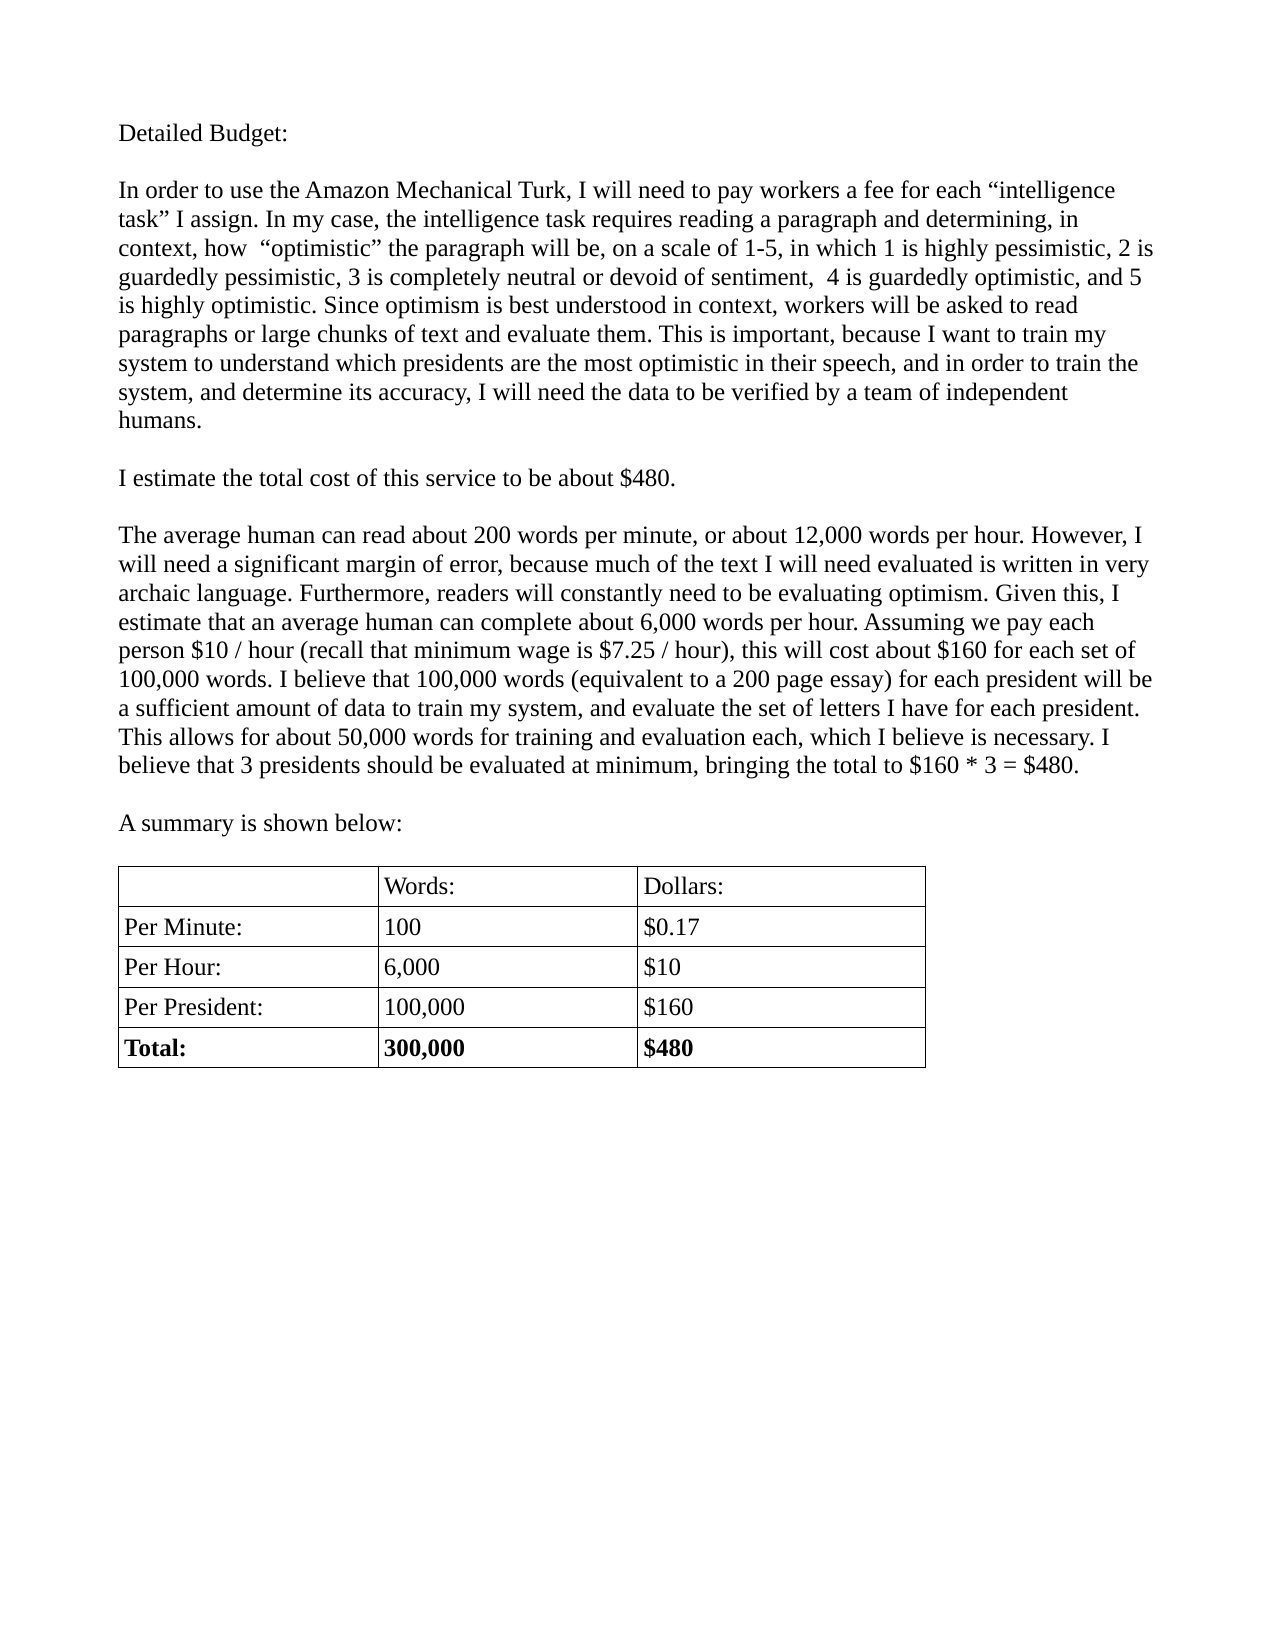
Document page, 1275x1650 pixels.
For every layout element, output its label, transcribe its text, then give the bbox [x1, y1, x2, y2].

table_cell $10 [638, 947, 925, 987]
table_cell $0.17 [638, 907, 925, 946]
table_cell Per President: [119, 988, 378, 1027]
table_header Dollars: [638, 867, 925, 906]
text I estimate the total cost of this service to be about $480. [118, 463, 1157, 492]
text A summary is shown below: [118, 808, 1157, 837]
text In order to use the Amazon Mechanical Turk, I will need to pay workers a fee for each “intelligence task” I assign. In my case, the intelligence task requires reading a paragraph and determining, in context, how “optimistic” the paragraph will be, on a scale of 1-5, in which 1 is highly pessimistic, 2 is guardedly pessimistic, 3 is completely neutral or devoid of sentiment, 4 is guardedly optimistic, and 5 is highly optimistic. Since optimism is best understood in context, workers will be asked to read paragraphs or large chunks of text and evaluate them. This is important, because I want to train my system to understand which presidents are the most optimistic in their speech, and in order to train the system, and determine its accuracy, I will need the data to be verified by a team of independent humans. [118, 176, 1157, 434]
table_cell 100,000 [379, 988, 637, 1027]
table_cell $160 [638, 988, 925, 1027]
table_cell 100 [379, 907, 637, 946]
text The average human can read about 200 words per minute, or about 12,000 words per hour. However, I will need a significant margin of error, because much of the text I will need evaluated is written in very archaic language. Furthermore, readers will constantly need to be evaluating optimism. Given this, I estimate that an average human can complete about 6,000 words per hour. Assuming we pay each person $10 / hour (recall that minimum wage is $7.25 / hour), this will cost about $160 for each set of 100,000 words. I believe that 100,000 words (equivalent to a 200 page essay) for each president will be a sufficient amount of data to train my system, and evaluate the set of letters I have for each president. This allows for about 50,000 words for training and evaluation each, which I believe is necessary. I believe that 3 presidents should be evaluated at minimum, bringing the total to $160 * 3 = $480. [118, 521, 1157, 779]
table_cell Total: [119, 1028, 378, 1067]
table_cell 6,000 [379, 947, 637, 987]
table_cell Per Hour: [119, 947, 378, 987]
table_cell $480 [638, 1028, 925, 1067]
table_cell 300,000 [379, 1028, 637, 1067]
text Detailed Budget: [118, 118, 1157, 147]
table_header [119, 867, 378, 906]
table_cell Per Minute: [119, 907, 378, 946]
table_header Words: [379, 867, 637, 906]
